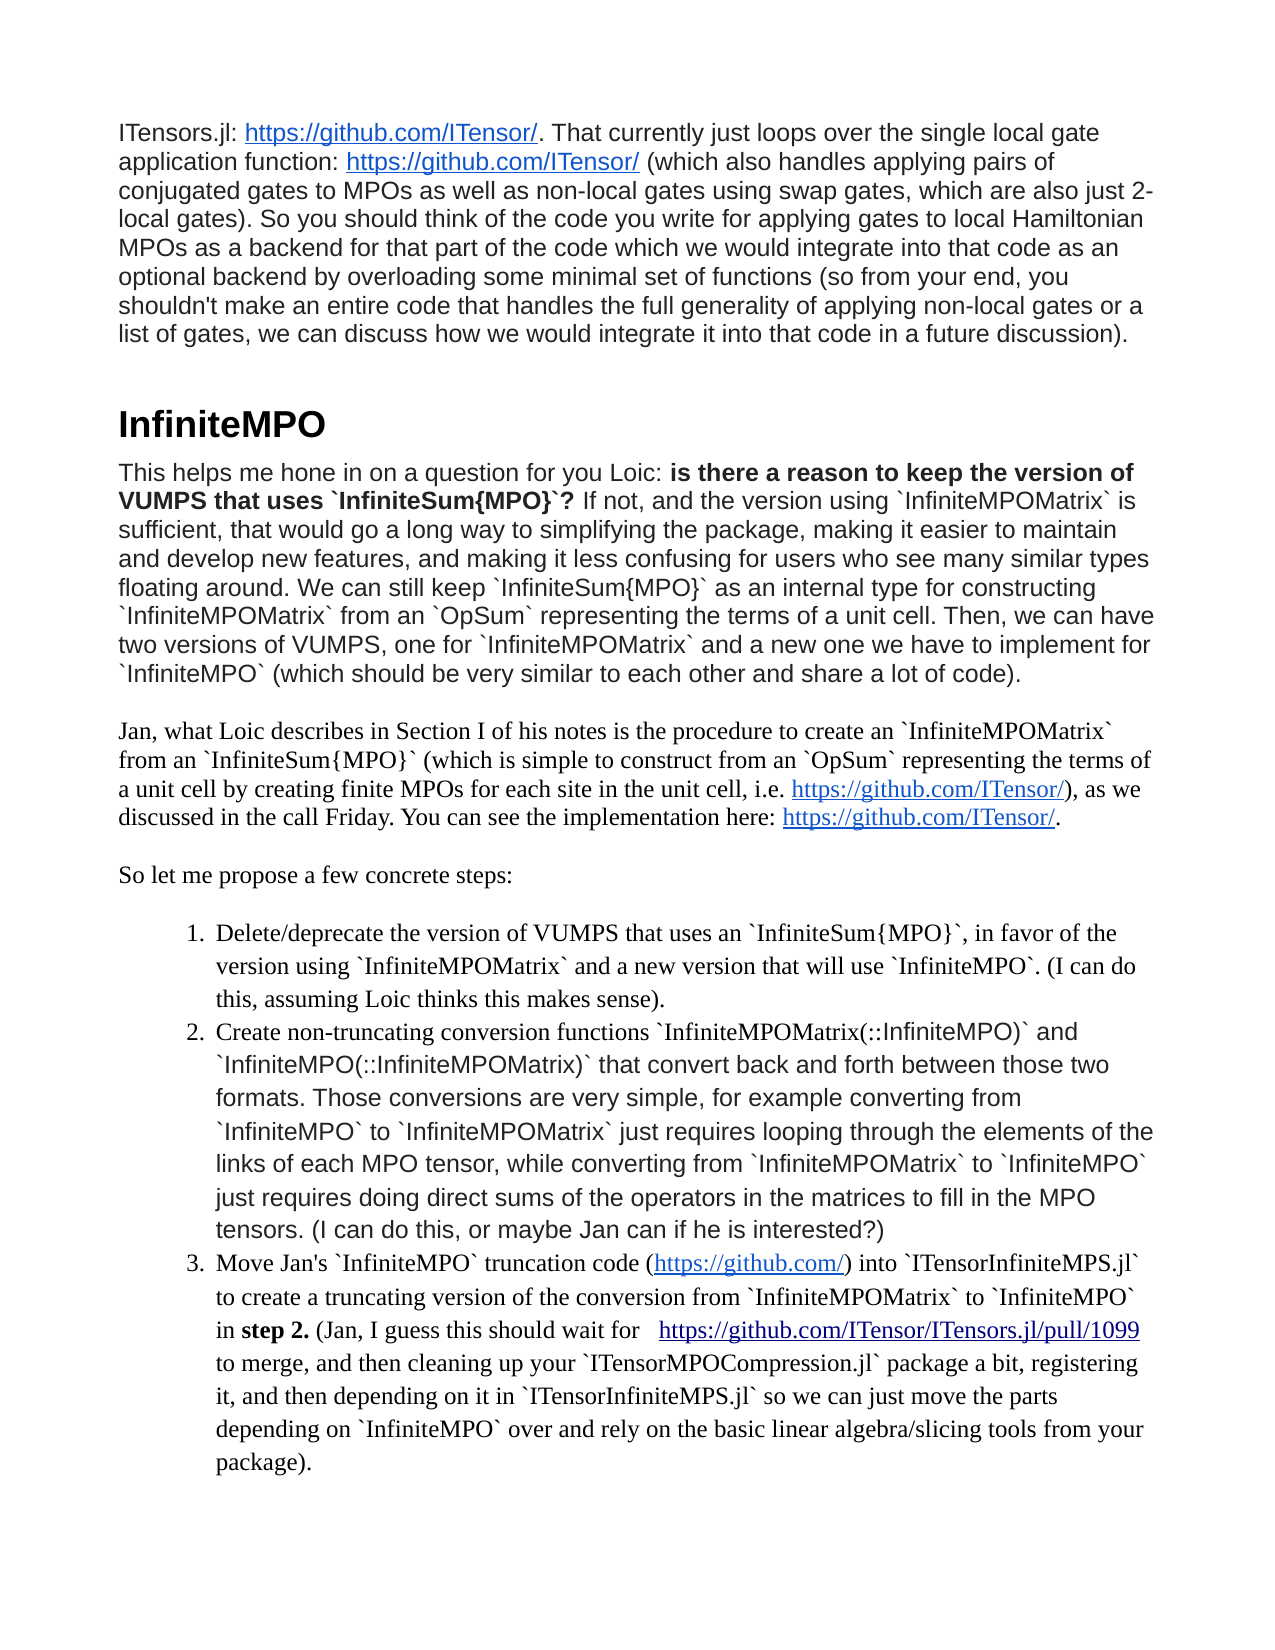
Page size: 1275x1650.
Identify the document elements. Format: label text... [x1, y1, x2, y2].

list Delete/deprecate the version of VUMPS that uses an `InfiniteSum{MPO}`, in favor of the version using `InfiniteMPOMatrix` and a new version that will use `InfiniteMPO`. (I can do this, assuming Loic thinks this makes sense). [186, 918, 1157, 1013]
text ITensors.jl: https://github.com/ITensor/. That currently just loops over the single local gate application function: https://github.com/ITensor/ (which also handles applying pairs of conjugated gates to MPOs as well as non-local gates using swap gates, which are also just 2-local gates). So you should think of the code you write for applying gates to local Hamiltonian MPOs as a backend for that part of the code which we would integrate into that code as an optional backend by overloading some minimal set of functions (so from your end, you shouldn't make an entire code that handles the full generality of applying non-local gates or a list of gates, we can discuss how we would integrate it into that code in a future discussion). [118, 118, 1157, 348]
list Move Jan's `InfiniteMPO` truncation code (https://github.com/) into `ITensorInfiniteMPS.jl` to create a truncating version of the conversion from `InfiniteMPOMatrix` to `InfiniteMPO` in step 2. (Jan, I guess this should wait for https://github.com/ITensor/ITensors.jl/pull/1099 to merge, and then cleaning up your `ITensorMPOCompression.jl` package a bit, registering it, and then depending on it in `ITensorInfiniteMPS.jl` so we can just move the parts depending on `InfiniteMPO` over and rely on the basic linear algebra/slicing tools from your package). [186, 1248, 1157, 1476]
text Jan, what Loic describes in Section I of his notes is the procedure to create an `InfiniteMPOMatrix` from an `InfiniteSum{MPO}` (which is simple to construct from an `OpSum` representing the terms of a unit cell by creating finite MPOs for each site in the unit cell, i.e. https://github.com/ITensor/), as we discussed in the call Friday. You can see the implementation here: https://github.com/ITensor/. [118, 716, 1157, 831]
text So let me propose a few concrete steps: [118, 860, 1157, 889]
text This helps me hone in on a question for you Loic: is there a reason to keep the version of VUMPS that uses `InfiniteSum{MPO}`? If not, and the version using `InfiniteMPOMatrix` is sufficient, that would go a long way to simplifying the package, making it easier to maintain and develop new features, and making it less confusing for users who see many similar types floating around. We can still keep `InfiniteSum{MPO}` as an internal type for constructing `InfiniteMPOMatrix` from an `OpSum` representing the terms of a unit cell. Then, we can have two versions of VUMPS, one for `InfiniteMPOMatrix` and a new one we have to implement for `InfiniteMPO` (which should be very similar to each other and share a lot of code). [118, 457, 1157, 687]
subtitle InfiniteMPO [118, 402, 1157, 445]
list Create non-truncating conversion functions `InfiniteMPOMatrix(::InfiniteMPO)` and `InfiniteMPO(::InfiniteMPOMatrix)` that convert back and forth between those two formats. Those conversions are very simple, for example converting from `InfiniteMPO` to `InfiniteMPOMatrix` just requires looping through the elements of the links of each MPO tensor, while converting from `InfiniteMPOMatrix` to `InfiniteMPO` just requires doing direct sums of the operators in the matrices to fill in the MPO tensors. (I can do this, or maybe Jan can if he is interested?) [186, 1017, 1157, 1244]
